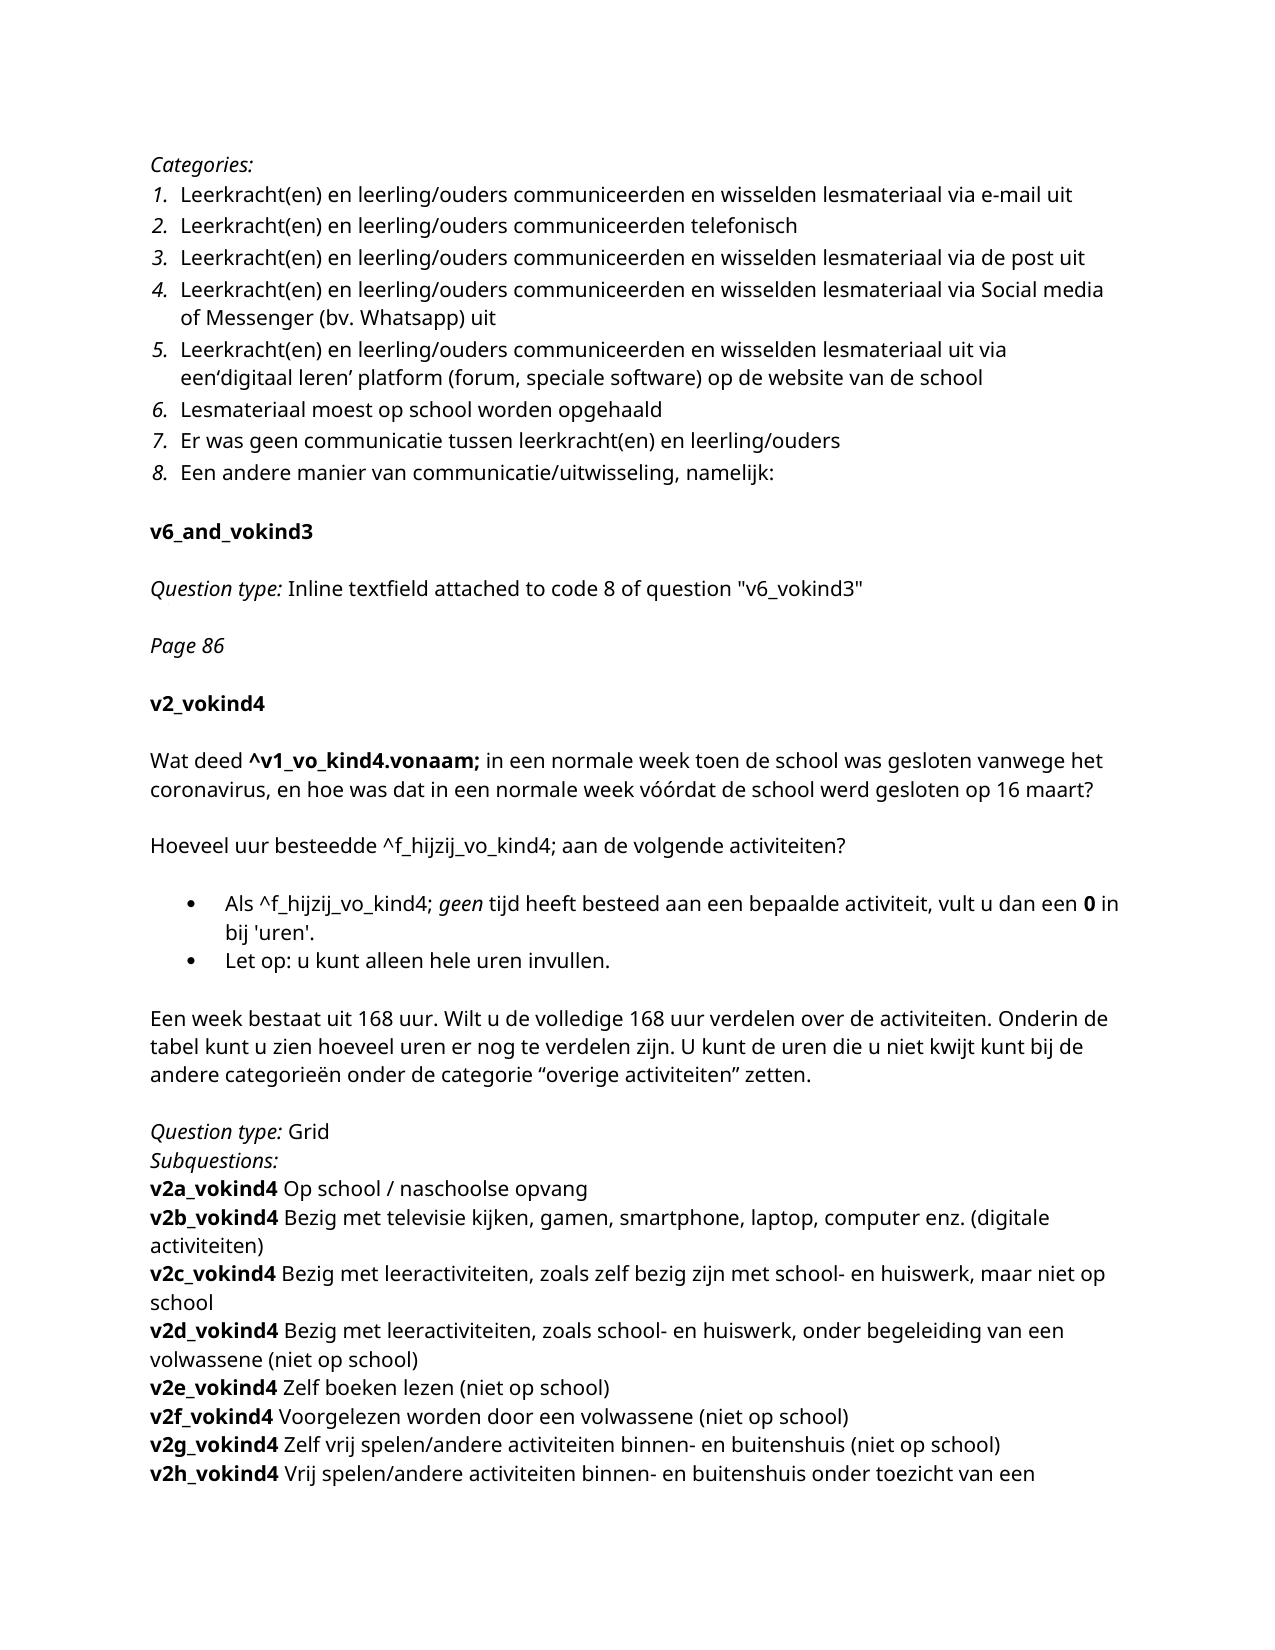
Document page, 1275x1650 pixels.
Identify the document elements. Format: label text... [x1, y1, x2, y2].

text Subquestions: v2a_vokind4 Op school / naschoolse opvang v2b_vokind4 Bezig met televisie kijken, gamen, smartphone, laptop, computer enz. (digitale activiteiten) v2c_vokind4 Bezig met leeractiviteiten, zoals zelf bezig zijn met school- en huiswerk, maar niet op school v2d_vokind4 Bezig met leeractiviteiten, zoals school- en huiswerk, onder begeleiding van een volwassene (niet op school) v2e_vokind4 Zelf boeken lezen (niet op school) v2f_vokind4 Voorgelezen worden door een volwassene (niet op school) v2g_vokind4 Zelf vrij spelen/andere activiteiten binnen- en buitenshuis (niet op school) v2h_vokind4 Vrij spelen/andere activiteiten binnen- en buitenshuis onder toezicht van een [150, 1146, 1125, 1487]
text Wat deed ^v1_vo_kind4.vonaam; in een normale week toen de school was gesloten vanwege het coronavirus, en hoe was dat in een normale week vóórdat de school werd gesloten op 16 maart? Hoeveel uur besteedde ^f_hijzij_vo_kind4; aan de volgende activiteiten? [150, 746, 1125, 860]
table_cell 4. [150, 273, 179, 333]
text Een week bestaat uit 168 uur. Wilt u de volledige 168 uur verdelen over de activiteiten. Onderin de tabel kunt u zien hoeveel uren er nog te verdelen zijn. U kunt de uren die u niet kwijt kunt bij de andere categorieën onder de categorie “overige activiteiten” zetten. [150, 1004, 1125, 1089]
table_cell Leerkracht(en) en leerling/ouders communiceerden en wisselden lesmateriaal via Social media of Messenger (bv. Whatsapp) uit [179, 273, 1125, 333]
subtitle v2_vokind4 [150, 689, 1125, 717]
subtitle v6_and_vokind3 [150, 517, 1125, 545]
table_cell Leerkracht(en) en leerling/ouders communiceerden en wisselden lesmateriaal uit via een‘digitaal leren’ platform (forum, speciale software) op de website van de school [179, 333, 1125, 393]
table_cell Er was geen communicatie tussen leerkracht(en) en leerling/ouders [179, 425, 1125, 456]
text Categories: [150, 150, 1125, 178]
table_cell Een andere manier van communicatie/uitwisseling, namelijk: [179, 456, 1125, 488]
table_cell 6. [150, 393, 179, 425]
table_cell Leerkracht(en) en leerling/ouders communiceerden telefonisch [179, 210, 1125, 242]
table_header 1. [150, 179, 179, 210]
text Question type: Inline textfield attached to code 8 of question "v6_vokind3" [150, 574, 1125, 603]
list Let op: u kunt alleen hele uren invullen. [187, 946, 1125, 974]
table_cell 5. [150, 333, 179, 393]
table_cell 2. [150, 210, 179, 242]
table_cell 3. [150, 242, 179, 273]
text Question type: Grid [150, 1117, 1125, 1146]
text Page 86 [150, 631, 1125, 659]
table_cell 8. [150, 456, 179, 488]
table_cell 7. [150, 425, 179, 456]
table_cell Lesmateriaal moest op school worden opgehaald [179, 393, 1125, 425]
table_cell Leerkracht(en) en leerling/ouders communiceerden en wisselden lesmateriaal via de post uit [179, 242, 1125, 273]
list Als ^f_hijzij_vo_kind4; geen tijd heeft besteed aan een bepaalde activiteit, vult u dan een 0 in bij 'uren'. [187, 889, 1125, 946]
table_header Leerkracht(en) en leerling/ouders communiceerden en wisselden lesmateriaal via e-mail uit [179, 179, 1125, 210]
